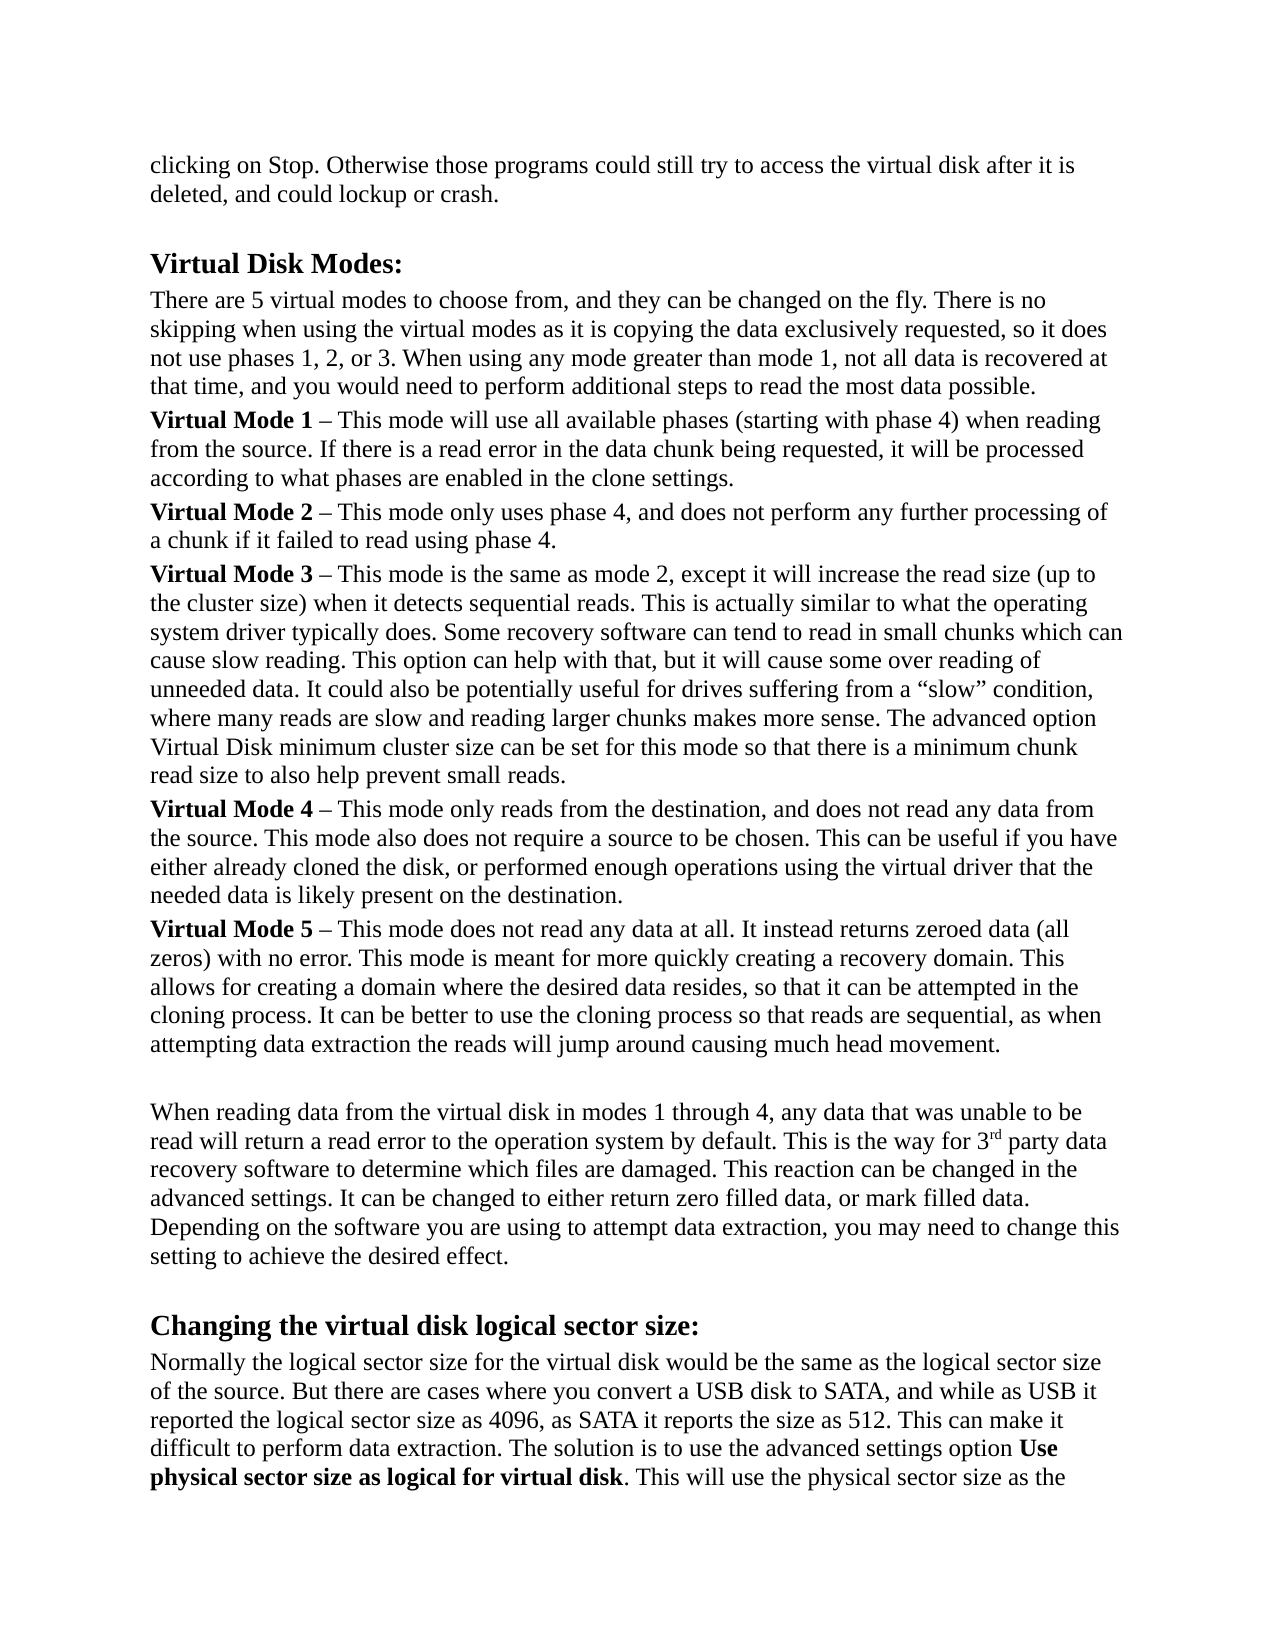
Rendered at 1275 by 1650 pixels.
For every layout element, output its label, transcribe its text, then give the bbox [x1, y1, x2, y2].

text Virtual Mode 1 – This mode will use all available phases (starting with phase 4) when reading from the source. If there is a read error in the data chunk being requested, it will be processed according to what phases are enabled in the clone settings. [150, 405, 1125, 491]
text Virtual Mode 3 – This mode is the same as mode 2, except it will increase the read size (up to the cluster size) when it detects sequential reads. This is actually similar to what the operating system driver typically does. Some recovery software can tend to read in small chunks which can cause slow reading. This option can help with that, but it will cause some over reading of unneeded data. It could also be potentially useful for drives suffering from a “slow” condition, where many reads are slow and reading larger chunks makes more sense. The advanced option Virtual Disk minimum cluster size can be set for this mode so that there is a minimum chunk read size to also help prevent small reads. [150, 559, 1125, 789]
text Normally the logical sector size for the virtual disk would be the same as the logical sector size of the source. But there are cases where you convert a USB disk to SATA, and while as USB it reported the logical sector size as 4096, as SATA it reports the size as 512. This can make it difficult to perform data extraction. The solution is to use the advanced settings option Use physical sector size as logical for virtual disk. This will use the physical sector size as the [150, 1347, 1125, 1491]
text Virtual Mode 4 – This mode only reads from the destination, and does not read any data from the source. This mode also does not require a source to be chosen. This can be useful if you have either already cloned the disk, or performed enough operations using the virtual driver that the needed data is likely present on the destination. [150, 794, 1125, 909]
text Virtual Disk Modes: [150, 246, 1125, 280]
text There are 5 virtual modes to choose from, and they can be changed on the fly. There is no skipping when using the virtual modes as it is copying the data exclusively requested, so it does not use phases 1, 2, or 3. When using any mode greater than mode 1, not all data is recovered at that time, and you would need to perform additional steps to read the most data possible. [150, 285, 1125, 400]
text Virtual Mode 5 – This mode does not read any data at all. It instead returns zeroed data (all zeros) with no error. This mode is meant for more quickly creating a recovery domain. This allows for creating a domain where the desired data resides, so that it can be attempted in the cloning process. It can be better to use the cloning process so that reads are sequential, as when attempting data extraction the reads will jump around causing much head movement. [150, 914, 1125, 1058]
text clicking on Stop. Otherwise those programs could still try to access the virtual disk after it is deleted, and could lockup or crash. [150, 150, 1125, 207]
text Virtual Mode 2 – This mode only uses phase 4, and does not perform any further processing of a chunk if it failed to read using phase 4. [150, 497, 1125, 554]
text Changing the virtual disk logical sector size: [150, 1308, 1125, 1342]
text When reading data from the virtual disk in modes 1 through 4, any data that was unable to be read will return a read error to the operation system by default. This is the way for 3rd party data recovery software to determine which files are damaged. This reaction can be changed in the advanced settings. It can be changed to either return zero filled data, or mark filled data. Depending on the software you are using to attempt data extraction, you may need to change this setting to achieve the desired effect. [150, 1097, 1125, 1269]
